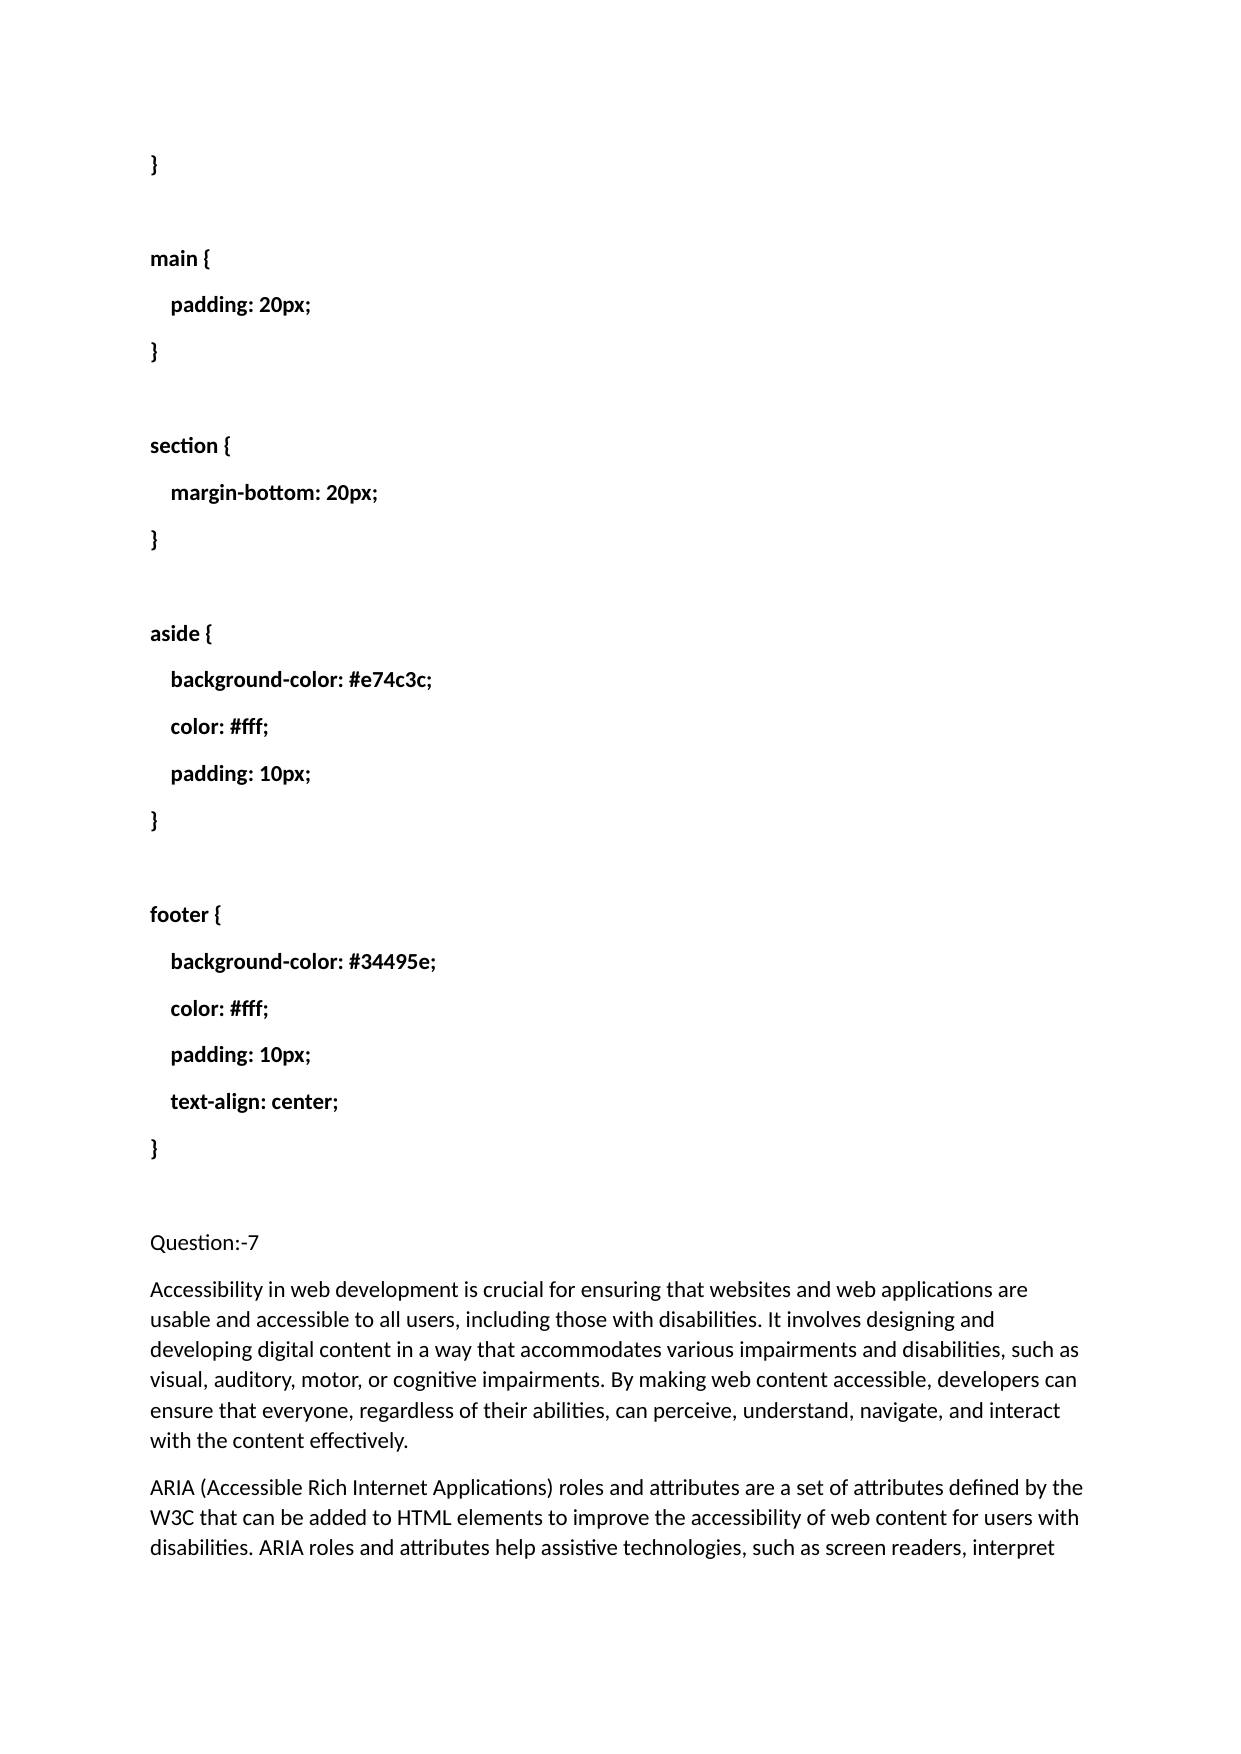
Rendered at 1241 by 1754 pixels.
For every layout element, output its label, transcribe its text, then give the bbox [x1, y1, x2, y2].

text background-color: #34495e; [150, 947, 1090, 975]
text margin-bottom: 20px; [150, 478, 1090, 506]
text padding: 10px; [150, 1041, 1090, 1069]
text section { [150, 431, 1090, 459]
text } [150, 806, 1090, 834]
text color: #fff; [150, 712, 1090, 741]
text padding: 20px; [150, 291, 1090, 319]
text ARIA (Accessible Rich Internet Applications) roles and attributes are a set of attributes defined by the W3C that can be added to HTML elements to improve the accessibility of web content for users with disabilities. ARIA roles and attributes help assistive technologies, such as screen readers, interpret [150, 1473, 1090, 1561]
text text-align: center; [150, 1087, 1090, 1116]
text color: #fff; [150, 994, 1090, 1022]
text } [150, 337, 1090, 366]
text background-color: #e74c3c; [150, 666, 1090, 694]
text } [150, 525, 1090, 553]
text } [150, 150, 1090, 178]
text padding: 10px; [150, 759, 1090, 787]
text } [150, 1134, 1090, 1162]
text footer { [150, 900, 1090, 928]
text main { [150, 244, 1090, 272]
text aside { [150, 619, 1090, 647]
list Question:-7 [150, 1228, 1090, 1256]
text Accessibility in web development is crucial for ensuring that websites and web applications are usable and accessible to all users, including those with disabilities. It involves designing and developing digital content in a way that accommodates various impairments and disabilities, such as visual, auditory, motor, or cognitive impairments. By making web content accessible, developers can ensure that everyone, regardless of their abilities, can perceive, understand, navigate, and interact with the content effectively. [150, 1275, 1090, 1454]
